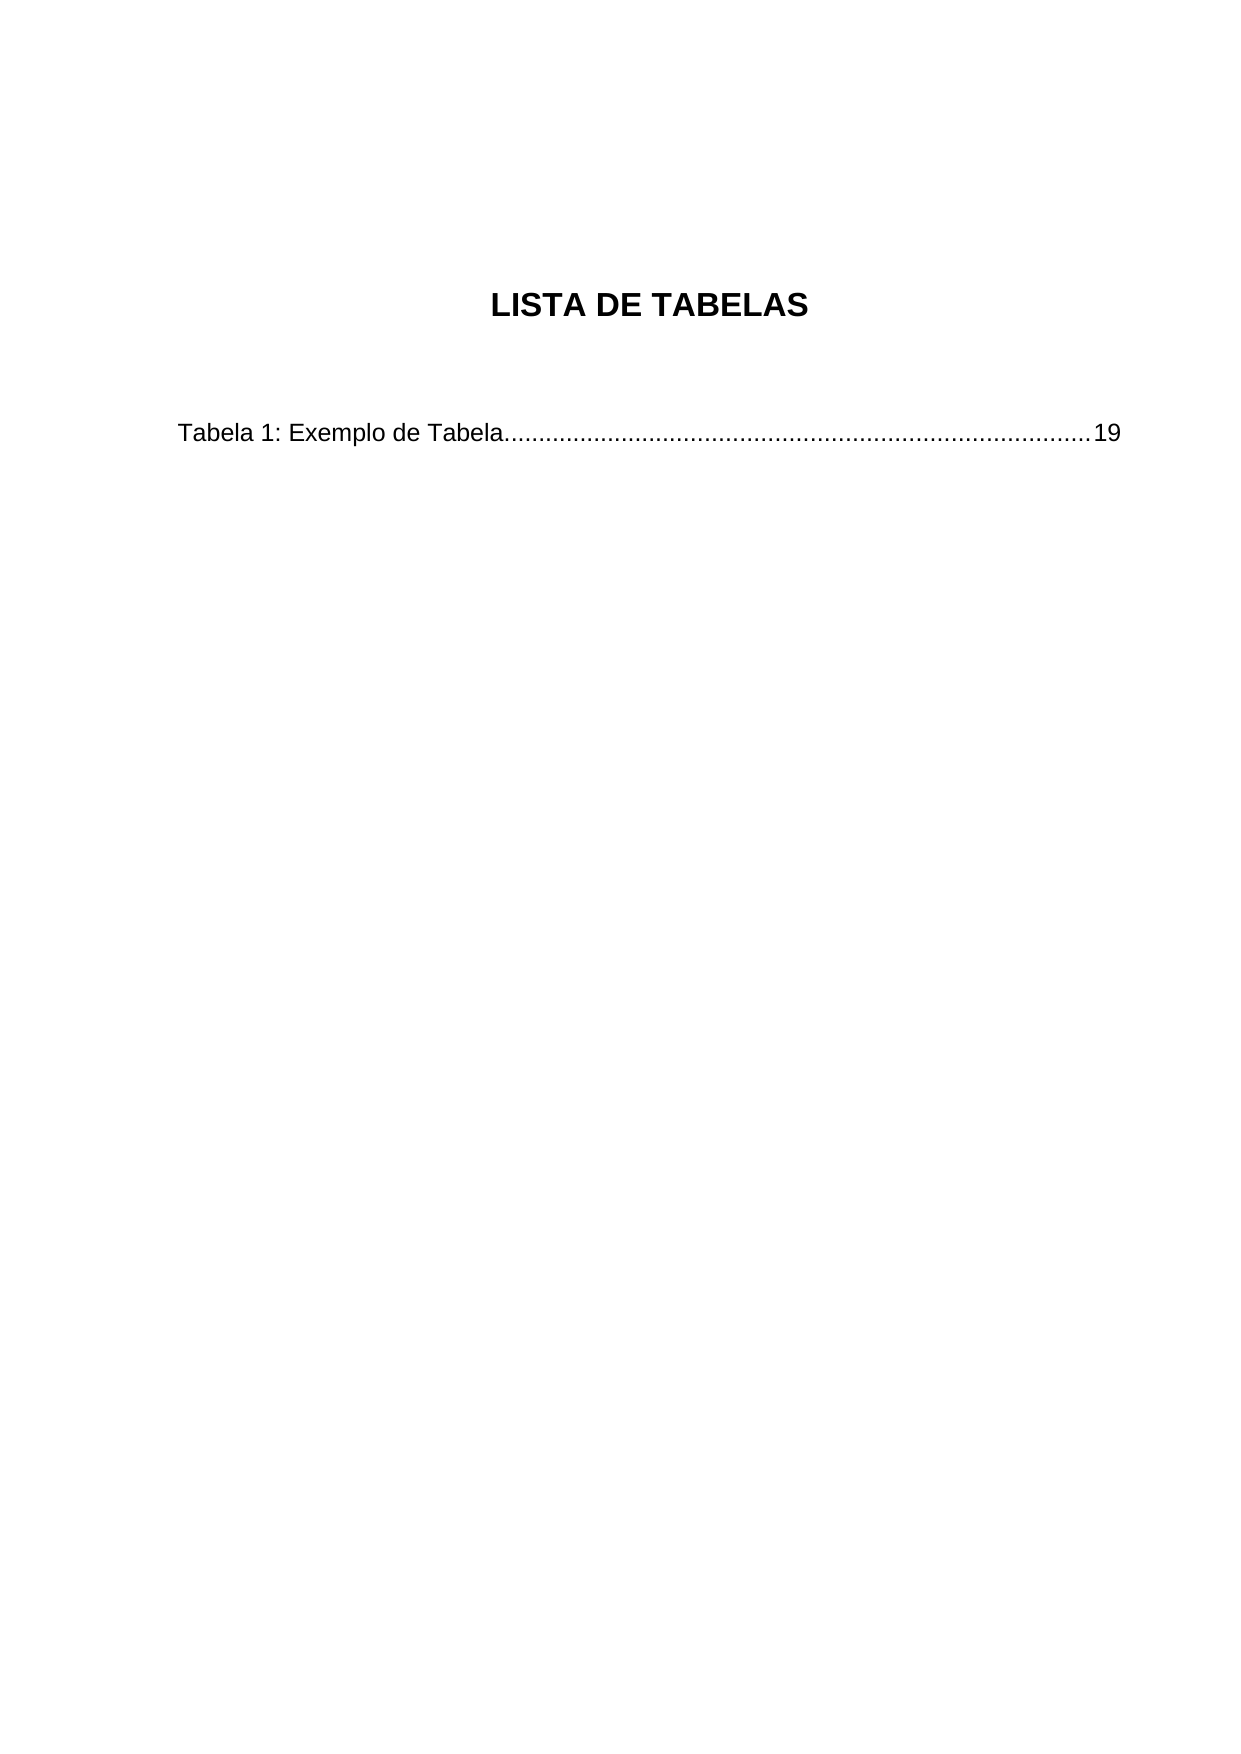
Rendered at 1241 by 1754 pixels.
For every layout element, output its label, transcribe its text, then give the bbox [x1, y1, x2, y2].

text Tabela 1: Exemplo de Tabela. 19 [177, 418, 1122, 447]
text LISTA DE TABELAS [177, 286, 1122, 324]
